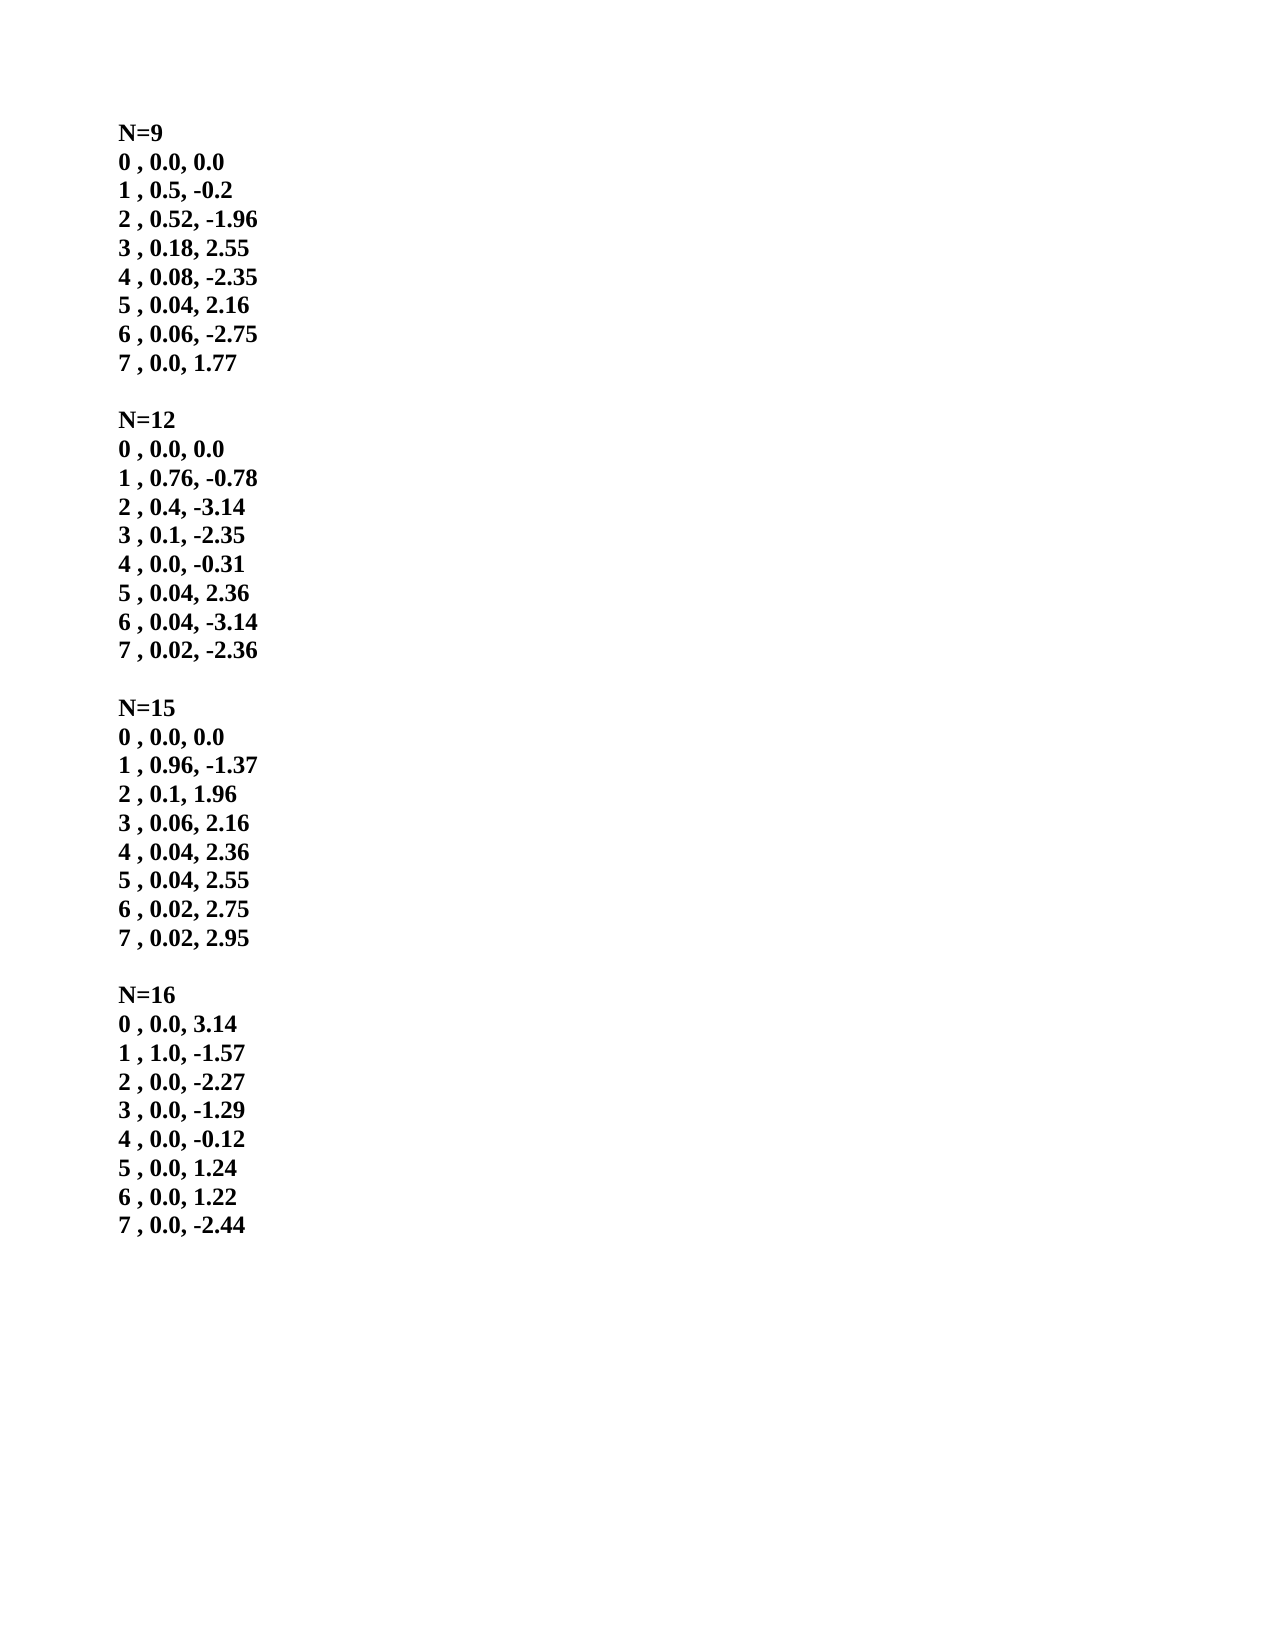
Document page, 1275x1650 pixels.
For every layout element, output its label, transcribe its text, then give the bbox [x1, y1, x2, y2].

text N=9 [118, 118, 1157, 147]
text 3 , 0.0, -1.29 [118, 1096, 1157, 1124]
text 3 , 0.18, 2.55 [118, 233, 1157, 262]
text 7 , 0.02, 2.95 [118, 923, 1157, 952]
text N=15 [118, 693, 1157, 722]
text 6 , 0.06, -2.75 [118, 319, 1157, 348]
text 2 , 0.52, -1.96 [118, 204, 1157, 233]
text N=12 [118, 406, 1157, 434]
text 3 , 0.1, -2.35 [118, 521, 1157, 549]
text 0 , 0.0, 0.0 [118, 722, 1157, 751]
text 7 , 0.0, 1.77 [118, 348, 1157, 377]
text 1 , 0.5, -0.2 [118, 176, 1157, 204]
text 1 , 0.96, -1.37 [118, 751, 1157, 779]
text 1 , 0.76, -0.78 [118, 463, 1157, 492]
text 7 , 0.02, -2.36 [118, 636, 1157, 664]
text 6 , 0.04, -3.14 [118, 607, 1157, 636]
text 4 , 0.08, -2.35 [118, 262, 1157, 291]
text 4 , 0.0, -0.31 [118, 549, 1157, 578]
text 2 , 0.0, -2.27 [118, 1067, 1157, 1096]
text 4 , 0.0, -0.12 [118, 1124, 1157, 1153]
text 0 , 0.0, 0.0 [118, 434, 1157, 463]
text 3 , 0.06, 2.16 [118, 808, 1157, 837]
text 0 , 0.0, 0.0 [118, 147, 1157, 176]
text 5 , 0.04, 2.36 [118, 578, 1157, 607]
text 1 , 1.0, -1.57 [118, 1038, 1157, 1067]
text 6 , 0.02, 2.75 [118, 894, 1157, 923]
text 0 , 0.0, 3.14 [118, 1009, 1157, 1038]
text 6 , 0.0, 1.22 [118, 1182, 1157, 1211]
text 5 , 0.04, 2.16 [118, 291, 1157, 319]
text 7 , 0.0, -2.44 [118, 1211, 1157, 1239]
text 4 , 0.04, 2.36 [118, 837, 1157, 866]
text 5 , 0.0, 1.24 [118, 1153, 1157, 1182]
text N=16 [118, 981, 1157, 1009]
text 5 , 0.04, 2.55 [118, 866, 1157, 894]
text 2 , 0.1, 1.96 [118, 779, 1157, 808]
text 2 , 0.4, -3.14 [118, 492, 1157, 521]
